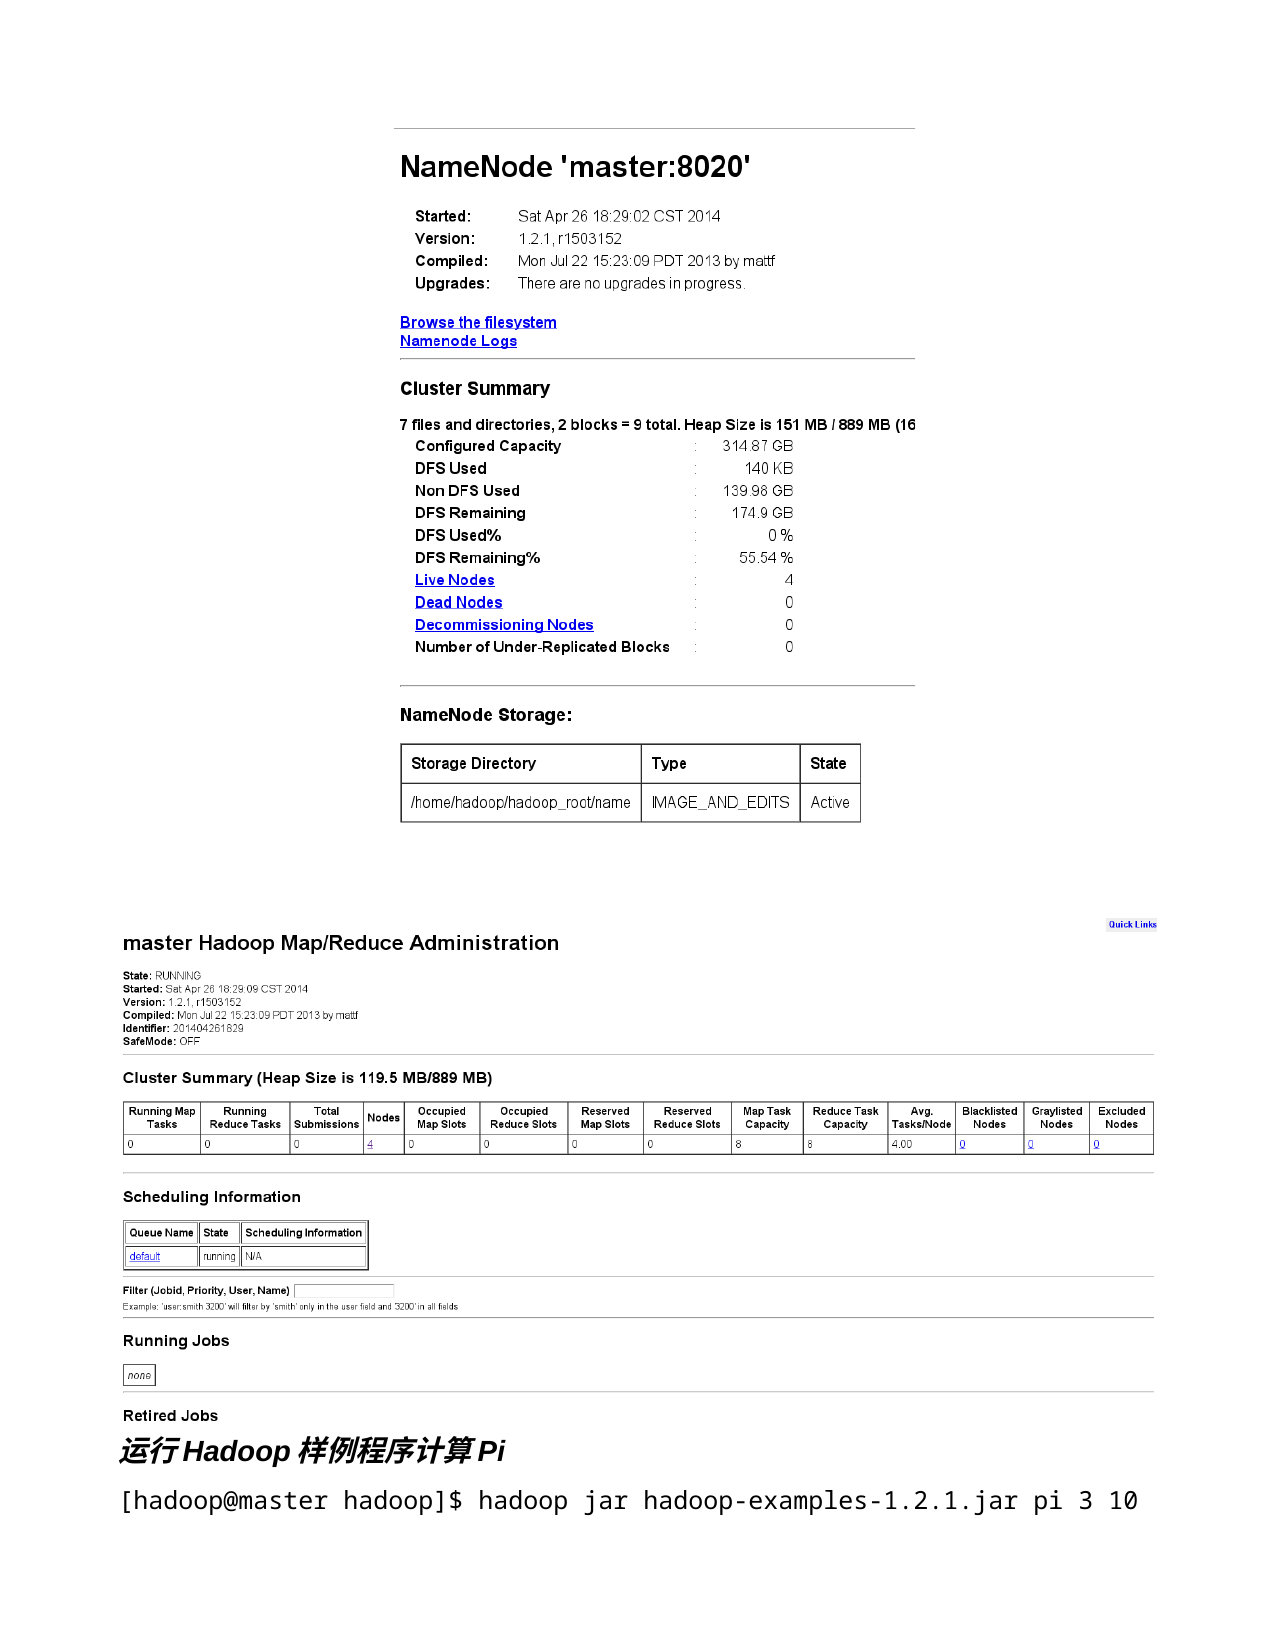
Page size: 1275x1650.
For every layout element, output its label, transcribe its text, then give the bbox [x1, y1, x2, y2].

picture [118, 918, 1157, 1428]
text [hadoop@master hadoop]$ hadoop jar hadoop-examples-1.2.1.jar pi 3 10 [118, 1483, 1157, 1517]
subtitle 运行Hadoop样例程序计算Pi [118, 1428, 1157, 1470]
picture [393, 128, 915, 836]
